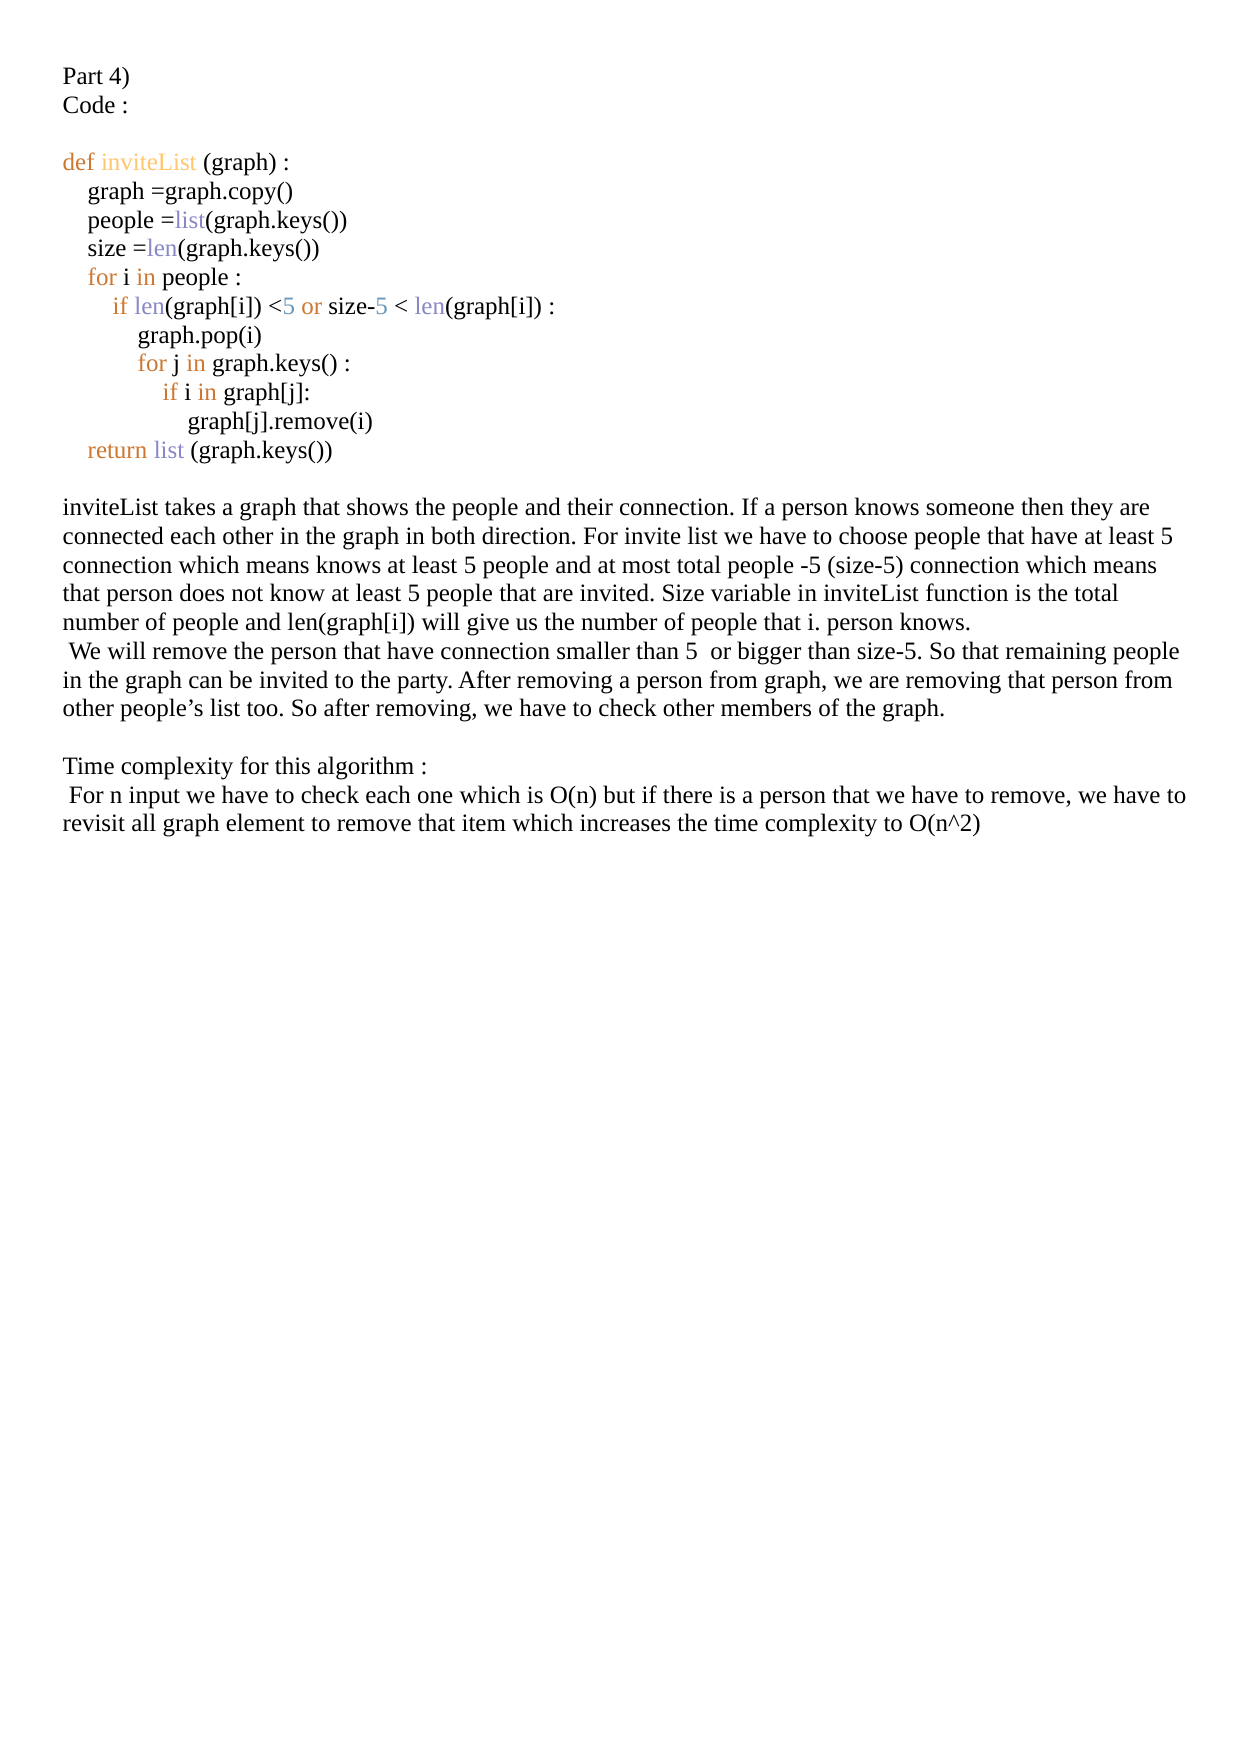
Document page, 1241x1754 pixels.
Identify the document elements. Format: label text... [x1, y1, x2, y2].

text graph =graph.copy() [62, 176, 1187, 205]
text people =list(graph.keys()) [62, 205, 1187, 233]
text if i in graph[j]: [62, 377, 1187, 406]
text We will remove the person that have connection smaller than 5 or bigger than size-5. So that remaining people in the graph can be invited to the party. After removing a person from graph, we are removing that person from other people’s list too. So after removing, we have to check other members of the graph. [62, 636, 1187, 722]
text graph[j].remove(i) [62, 406, 1187, 435]
text for i in people : [62, 262, 1187, 291]
text if len(graph[i]) <5 or size-5 < len(graph[i]) : [62, 291, 1187, 320]
text for j in graph.keys() : [62, 348, 1187, 377]
text Part 4) [62, 61, 1187, 90]
text def inviteList (graph) : [62, 147, 1187, 176]
text For n input we have to check each one which is O(n) but if there is a person that we have to remove, we have to revisit all graph element to remove that item which increases the time complexity to O(n^2) [62, 780, 1187, 837]
text Code : [62, 90, 1187, 118]
text graph.pop(i) [62, 320, 1187, 348]
text Time complexity for this algorithm : [62, 751, 1187, 780]
text return list (graph.keys()) [62, 435, 1187, 463]
text inviteList takes a graph that shows the people and their connection. If a person knows someone then they are connected each other in the graph in both direction. For invite list we have to choose people that have at least 5 connection which means knows at least 5 people and at most total people -5 (size-5) connection which means that person does not know at least 5 people that are invited. Size variable in inviteList function is the total number of people and len(graph[i]) will give us the number of people that i. person knows. [62, 492, 1187, 636]
text size =len(graph.keys()) [62, 233, 1187, 262]
